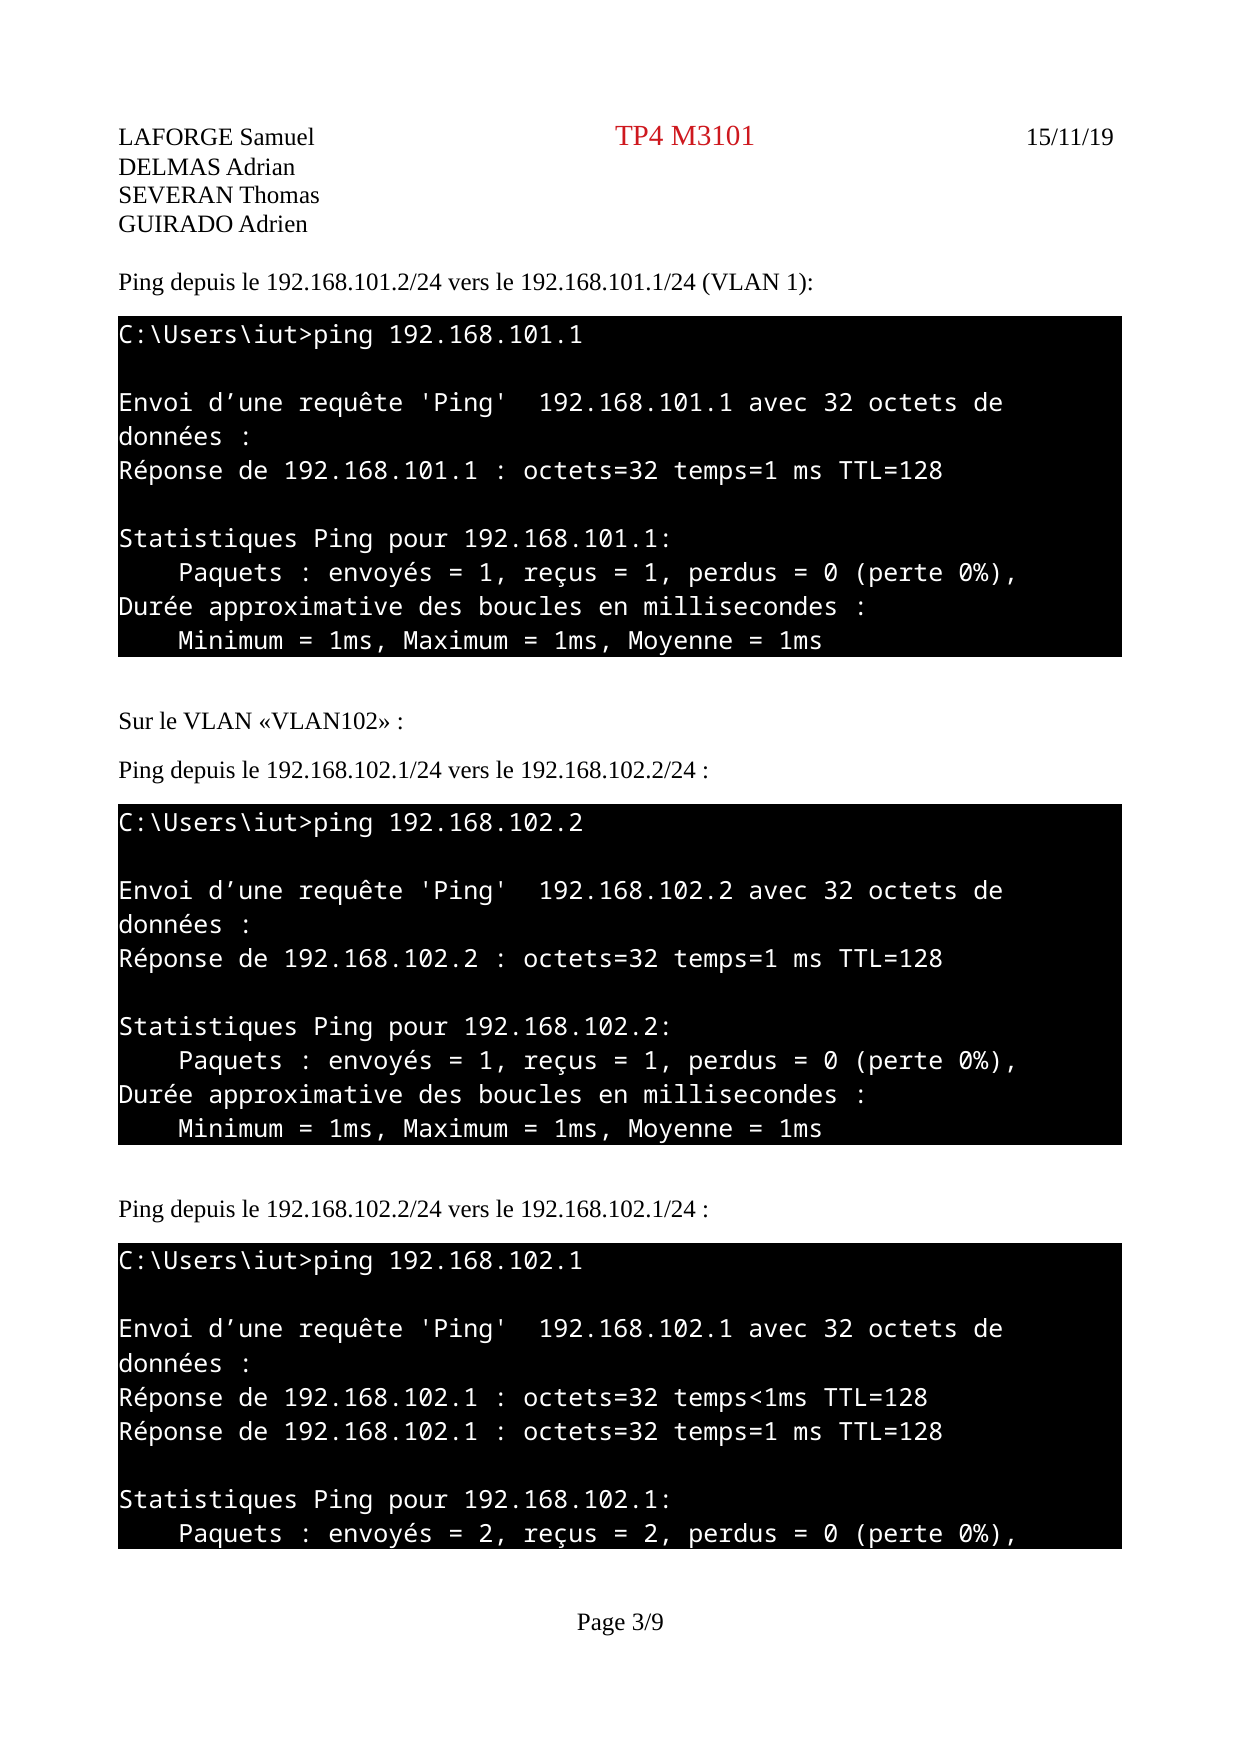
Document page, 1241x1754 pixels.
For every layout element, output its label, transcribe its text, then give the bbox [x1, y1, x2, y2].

text Minimum = 1ms, Maximum = 1ms, Moyenne = 1ms [118, 1111, 1122, 1145]
text Statistiques Ping pour 192.168.101.1: [118, 521, 1122, 555]
text Sur le VLAN «VLAN102» : [118, 706, 1122, 735]
text C:\Users\iut>ping 192.168.101.1 [118, 316, 1122, 351]
text Durée approximative des boucles en millisecondes : [118, 589, 1122, 623]
text Paquets : envoyés = 1, reçus = 1, perdus = 0 (perte 0%), [118, 555, 1122, 589]
text Durée approximative des boucles en millisecondes : [118, 1077, 1122, 1111]
text Ping depuis le 192.168.102.2/24 vers le 192.168.102.1/24 : [118, 1194, 1122, 1223]
text Statistiques Ping pour 192.168.102.1: [118, 1481, 1122, 1516]
text Minimum = 1ms, Maximum = 1ms, Moyenne = 1ms [118, 623, 1122, 657]
text Paquets : envoyés = 2, reçus = 2, perdus = 0 (perte 0%), [118, 1516, 1122, 1549]
text Réponse de 192.168.102.2 : octets=32 temps=1 ms TTL=128 [118, 941, 1122, 974]
text C:\Users\iut>ping 192.168.102.1 [118, 1243, 1122, 1277]
text Envoi d’une requête 'Ping' 192.168.102.2 avec 32 octets de données : [118, 872, 1122, 941]
text Envoi d’une requête 'Ping' 192.168.101.1 avec 32 octets de données : [118, 384, 1122, 453]
text Ping depuis le 192.168.101.2/24 vers le 192.168.101.1/24 (VLAN 1): [118, 267, 1122, 296]
text Envoi d’une requête 'Ping' 192.168.102.1 avec 32 octets de données : [118, 1311, 1122, 1379]
text Réponse de 192.168.102.1 : octets=32 temps<1ms TTL=128 [118, 1379, 1122, 1413]
text Réponse de 192.168.101.1 : octets=32 temps=1 ms TTL=128 [118, 453, 1122, 487]
text Statistiques Ping pour 192.168.102.2: [118, 1009, 1122, 1043]
text Réponse de 192.168.102.1 : octets=32 temps=1 ms TTL=128 [118, 1413, 1122, 1447]
text C:\Users\iut>ping 192.168.102.2 [118, 804, 1122, 838]
text Paquets : envoyés = 1, reçus = 1, perdus = 0 (perte 0%), [118, 1043, 1122, 1077]
text Ping depuis le 192.168.102.1/24 vers le 192.168.102.2/24 : [118, 755, 1122, 784]
